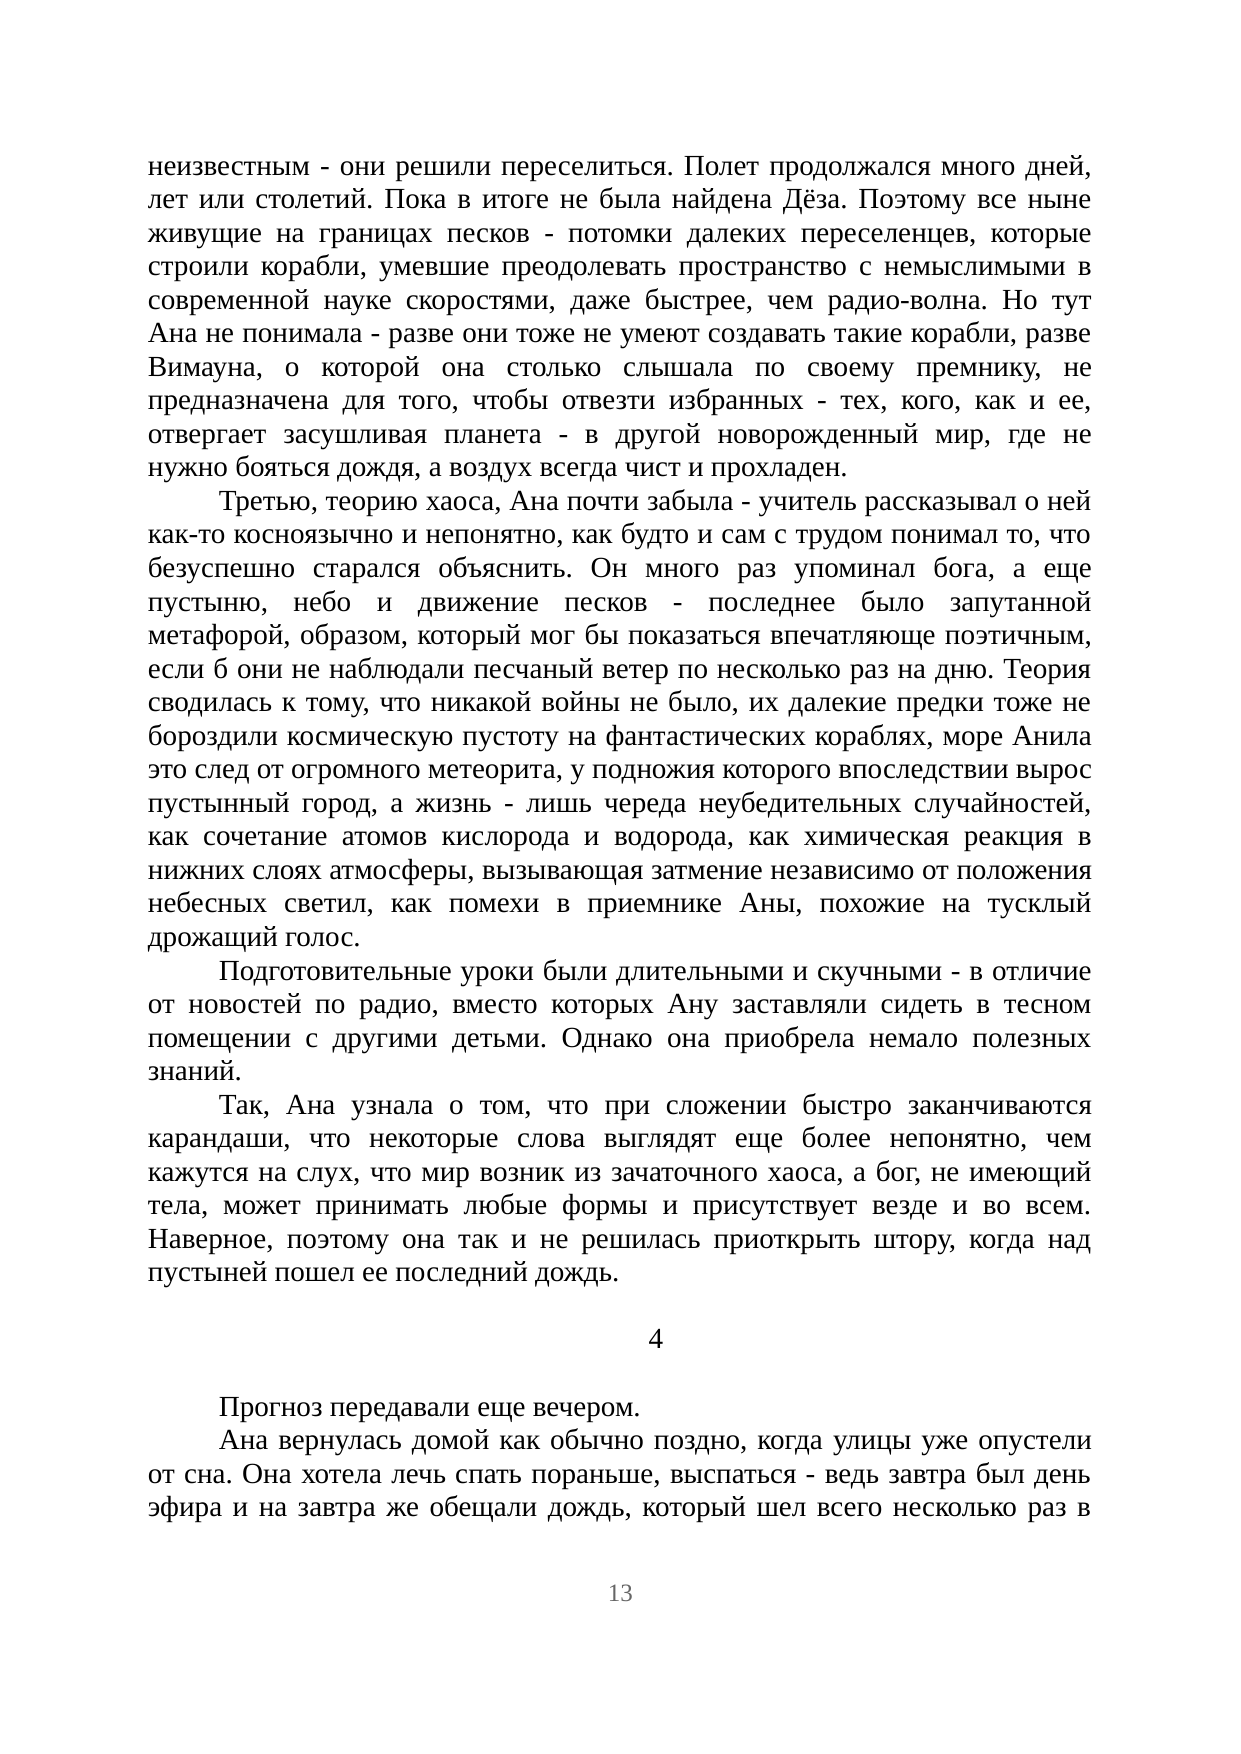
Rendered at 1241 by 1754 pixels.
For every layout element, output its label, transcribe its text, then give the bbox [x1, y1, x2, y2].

text неизвестным - они решили переселиться. Полет продолжался много дней, лет или столетий. Пока в итоге не была найдена Дёза. Поэтому все ныне живущие на границах песков - потомки далеких переселенцев, которые строили корабли, умевшие преодолевать пространство с немыслимыми в современной науке скоростями, даже быстрее, чем радио-волна. Но тут Ана не понимала - разве они тоже не умеют создавать такие корабли, разве Вимауна, о которой она столько слышала по своему премнику, не предназначена для того, чтобы отвезти избранных - тех, кого, как и ее, отвергает засушливая планета - в другой новорожденный мир, где не нужно бояться дождя, а воздух всегда чист и прохладен. [148, 148, 1093, 483]
text Подготовительные уроки были длительными и скучными - в отличие от новостей по радио, вместо которых Ану заставляли сидеть в тесном помещении с другими детьми. Однако она приобрела немало полезных знаний. [148, 953, 1093, 1087]
text Третью, теорию хаоса, Ана почти забыла - учитель рассказывал о ней как-то косноязычно и непонятно, как будто и сам с трудом понимал то, что безуспешно старался объяснить. Он много раз упоминал бога, а еще пустыню, небо и движение песков - последнее было запутанной метафорой, образом, который мог бы показаться впечатляюще поэтичным, если б они не наблюдали песчаный ветер по несколько раз на дню. Теория сводилась к тому, что никакой войны не было, их далекие предки тоже не бороздили космическую пустоту на фантастических кораблях, море Анила это след от огромного метеорита, у подножия которого впоследствии вырос пустынный город, а жизнь - лишь череда неубедительных случайностей, как сочетание атомов кислорода и водорода, как химическая реакция в нижних слоях атмосферы, вызывающая затмение независимо от положения небесных светил, как помехи в приемнике Аны, похожие на тусклый дрожащий голос. [148, 483, 1093, 953]
text Ана вернулась домой как обычно поздно, когда улицы уже опустели от сна. Она хотела лечь спать пораньше, выспаться - ведь завтра был день эфира и на завтра же обещали дождь, который шел всего несколько раз в [148, 1422, 1093, 1523]
text 4 [148, 1322, 1093, 1355]
text Так, Ана узнала о том, что при сложении быстро заканчиваются карандаши, что некоторые слова выглядят еще более непонятно, чем кажутся на слух, что мир возник из зачаточного хаоса, а бог, не имеющий тела, может принимать любые формы и присутствует везде и во всем. Наверное, поэтому она так и не решилась приоткрыть штору, когда над пустыней пошел ее последний дождь. [148, 1087, 1093, 1288]
text Прогноз передавали еще вечером. [148, 1389, 1093, 1422]
